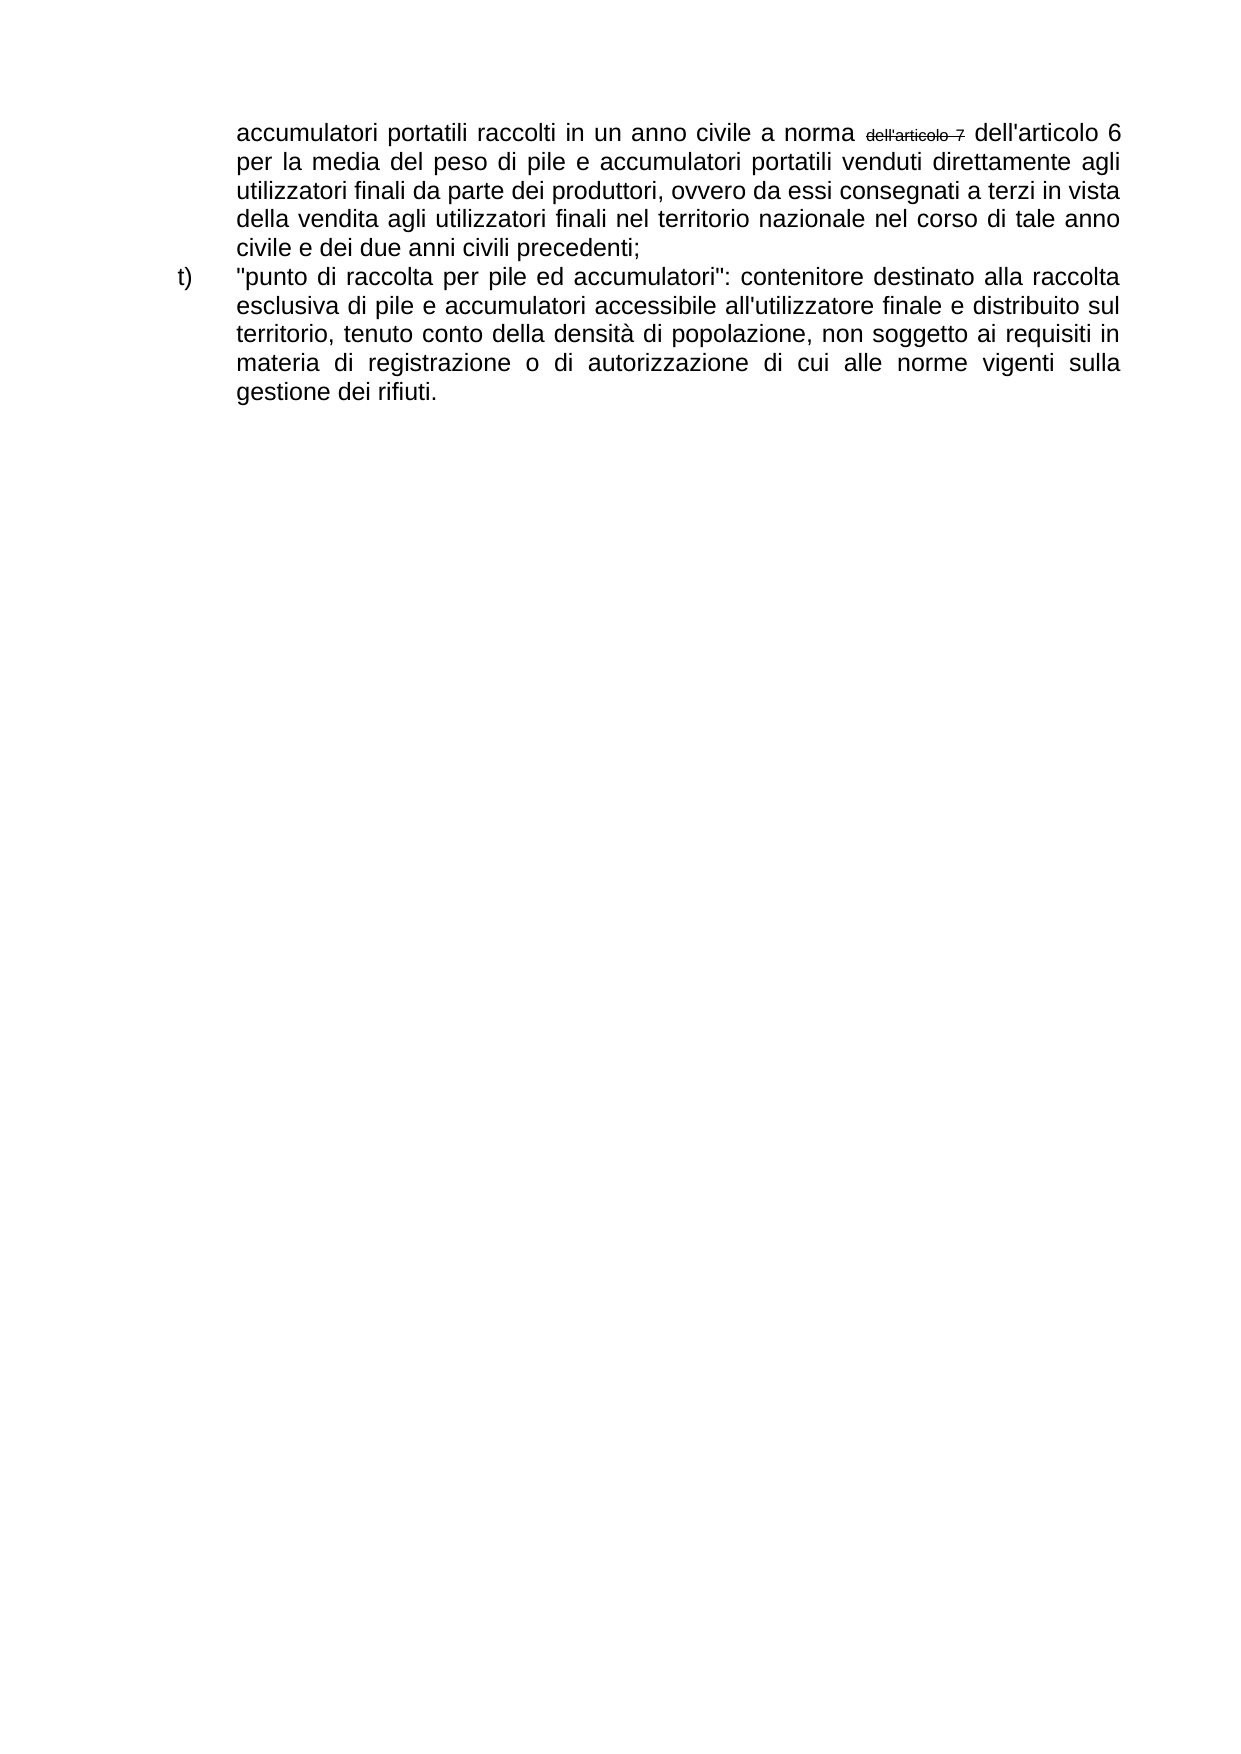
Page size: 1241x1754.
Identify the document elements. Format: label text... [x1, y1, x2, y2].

text accumulatori portatili raccolti in un anno civile a norma dell'articolo 7 dell'articolo 6 per la media del peso di pile e accumulatori portatili venduti direttamente agli utilizzatori finali da parte dei produttori, ovvero da essi consegnati a terzi in vista della vendita agli utilizzatori finali nel territorio nazionale nel corso di tale anno civile e dei due anni civili precedenti; [177, 118, 1122, 262]
text t) "punto di raccolta per pile ed accumulatori": contenitore destinato alla raccolta esclusiva di pile e accumulatori accessibile all'utilizzatore finale e distribuito sul territorio, tenuto conto della densità di popolazione, non soggetto ai requisiti in materia di registrazione o di autorizzazione di cui alle norme vigenti sulla gestione dei rifiuti. [177, 262, 1122, 406]
